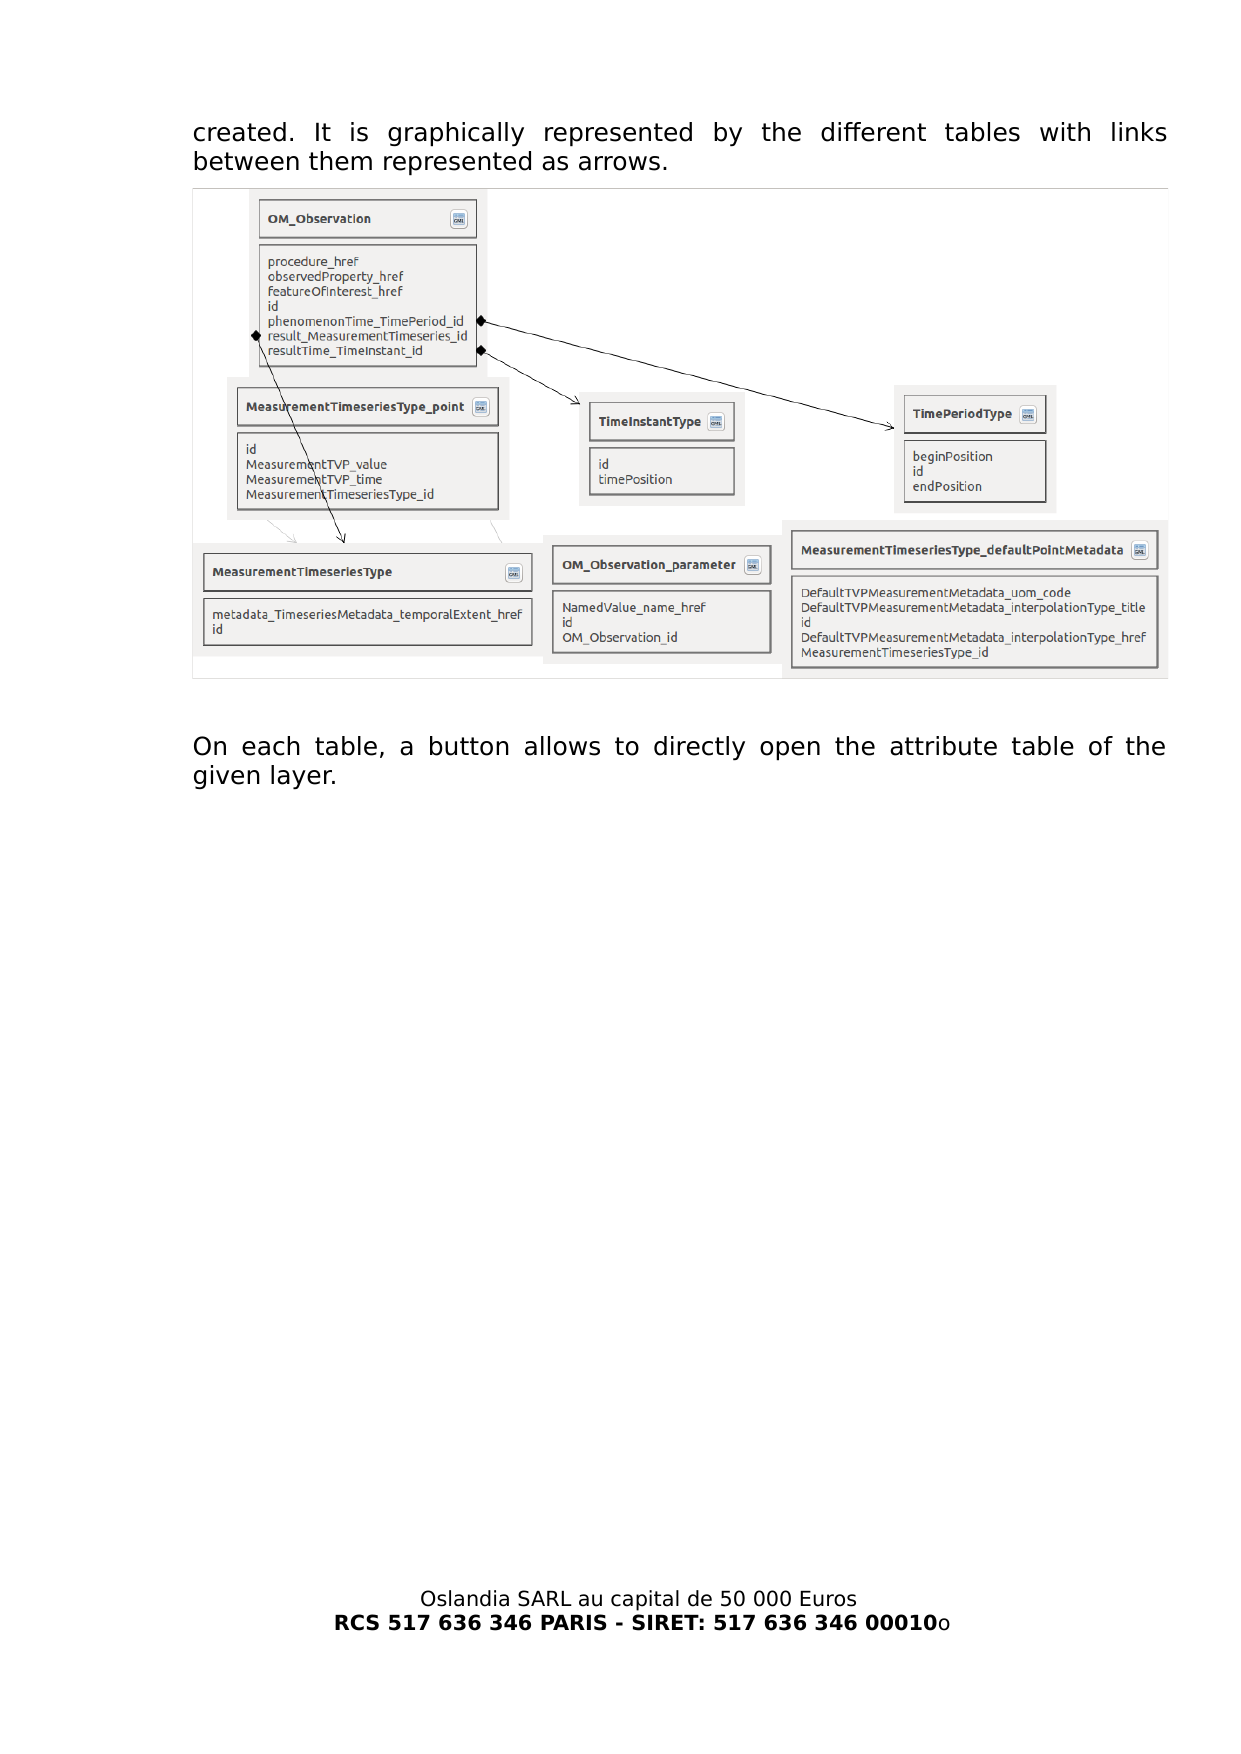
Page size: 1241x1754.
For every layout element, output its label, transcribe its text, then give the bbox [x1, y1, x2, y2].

picture [192, 188, 1169, 679]
text created. It is graphically represented by the different tables with links between them represented as arrows. [192, 118, 1168, 176]
text On each table, a button allows to directly open the attribute table of the given layer. [192, 732, 1168, 791]
